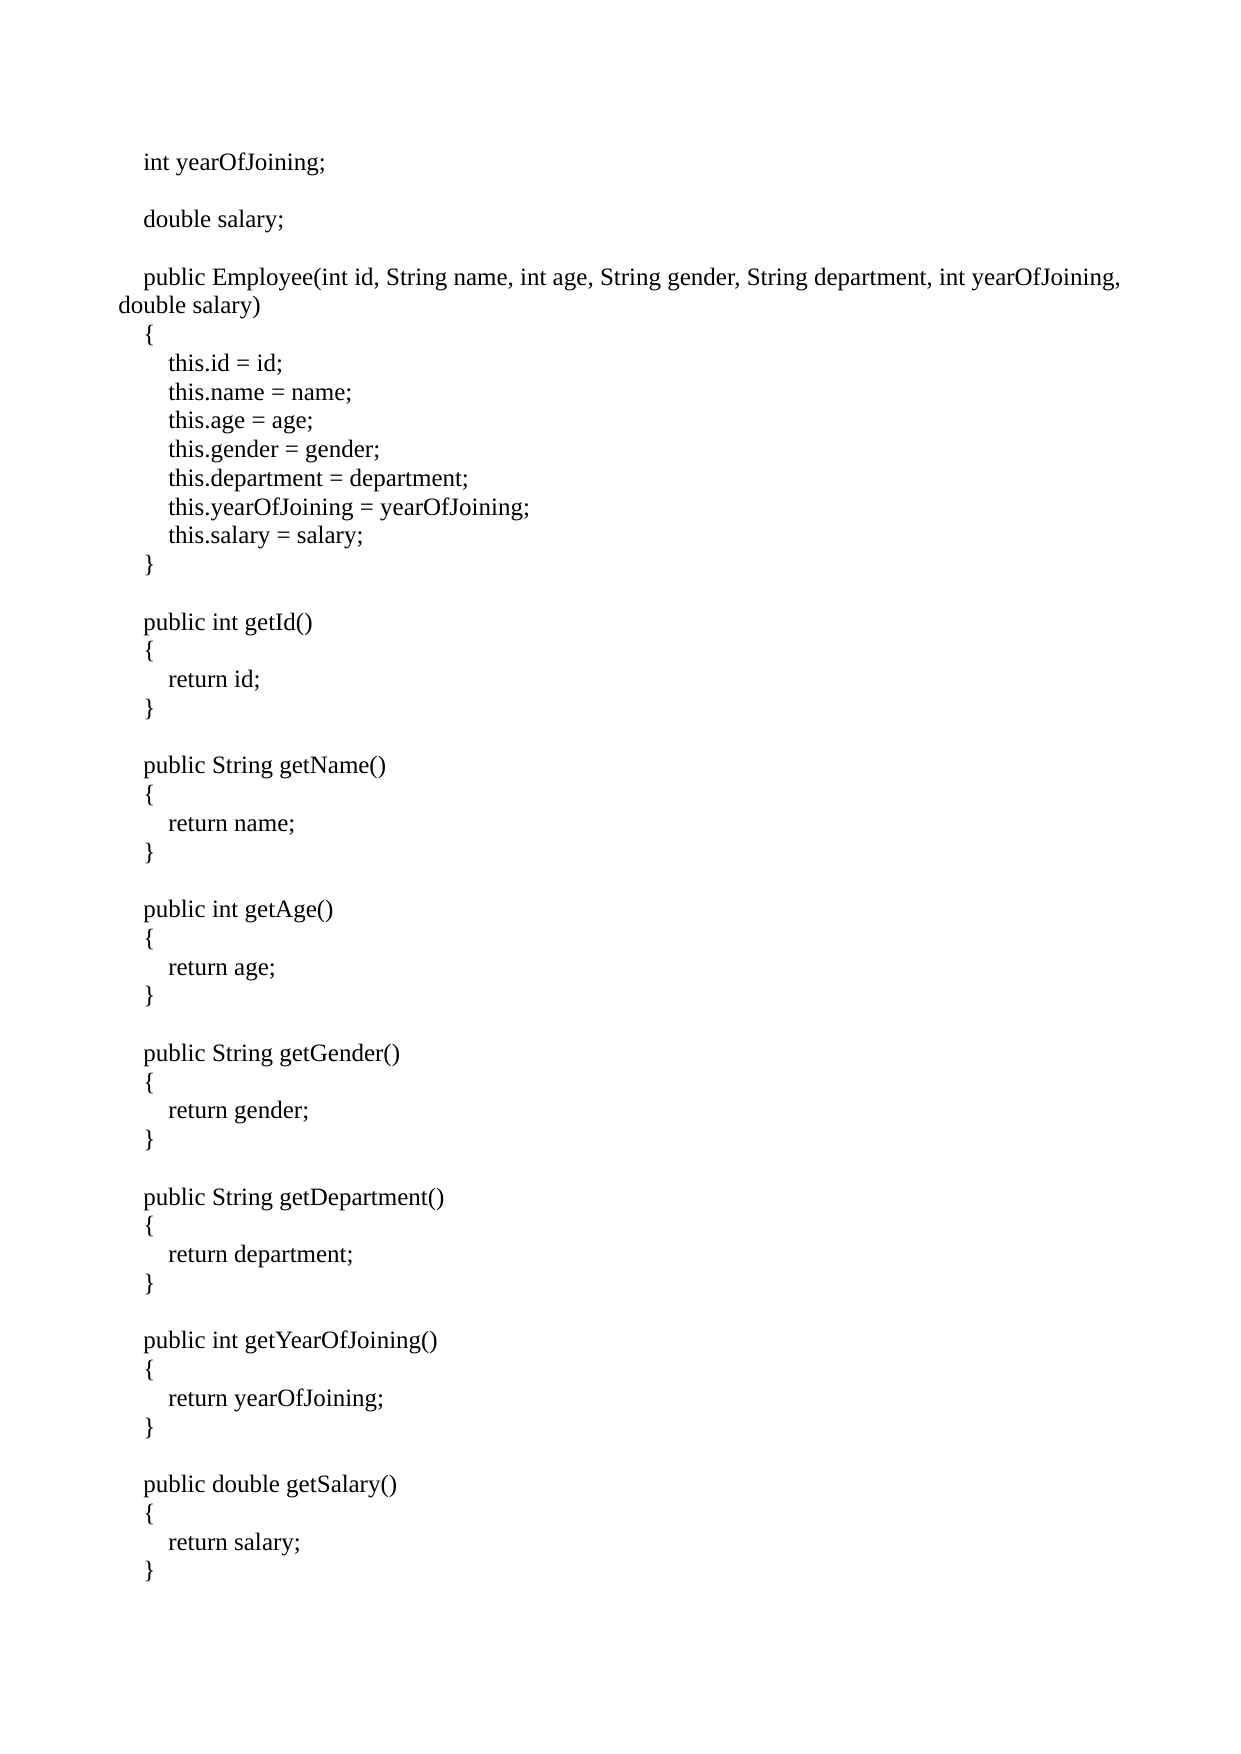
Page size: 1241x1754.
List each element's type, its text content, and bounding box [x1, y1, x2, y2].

text this.id = id; [118, 348, 1122, 377]
text { [118, 636, 1122, 664]
text { [118, 1211, 1122, 1239]
text return name; [118, 808, 1122, 837]
text public Employee(int id, String name, int age, String gender, String department, int yearOfJoining, double salary) [118, 262, 1122, 319]
text { [118, 923, 1122, 952]
text public String getGender() [118, 1038, 1122, 1067]
text public String getName() [118, 751, 1122, 779]
text public double getSalary() [118, 1469, 1122, 1498]
text return gender; [118, 1096, 1122, 1124]
text { [118, 779, 1122, 808]
text } [118, 693, 1122, 722]
text } [118, 837, 1122, 866]
text this.salary = salary; [118, 521, 1122, 549]
text } [118, 1556, 1122, 1584]
text } [118, 981, 1122, 1009]
text public String getDepartment() [118, 1182, 1122, 1211]
text this.age = age; [118, 406, 1122, 434]
text this.department = department; [118, 463, 1122, 492]
text this.yearOfJoining = yearOfJoining; [118, 492, 1122, 521]
text } [118, 1412, 1122, 1441]
text double salary; [118, 204, 1122, 233]
text { [118, 319, 1122, 348]
text { [118, 1498, 1122, 1527]
text { [118, 1354, 1122, 1383]
text return yearOfJoining; [118, 1383, 1122, 1412]
text public int getYearOfJoining() [118, 1326, 1122, 1354]
text return salary; [118, 1527, 1122, 1556]
text return department; [118, 1239, 1122, 1268]
text this.gender = gender; [118, 434, 1122, 463]
text } [118, 549, 1122, 578]
text public int getId() [118, 607, 1122, 636]
text return id; [118, 664, 1122, 693]
text return age; [118, 952, 1122, 981]
text } [118, 1124, 1122, 1153]
text { [118, 1067, 1122, 1096]
text this.name = name; [118, 377, 1122, 406]
text int yearOfJoining; [118, 147, 1122, 176]
text } [118, 1268, 1122, 1297]
text public int getAge() [118, 894, 1122, 923]
